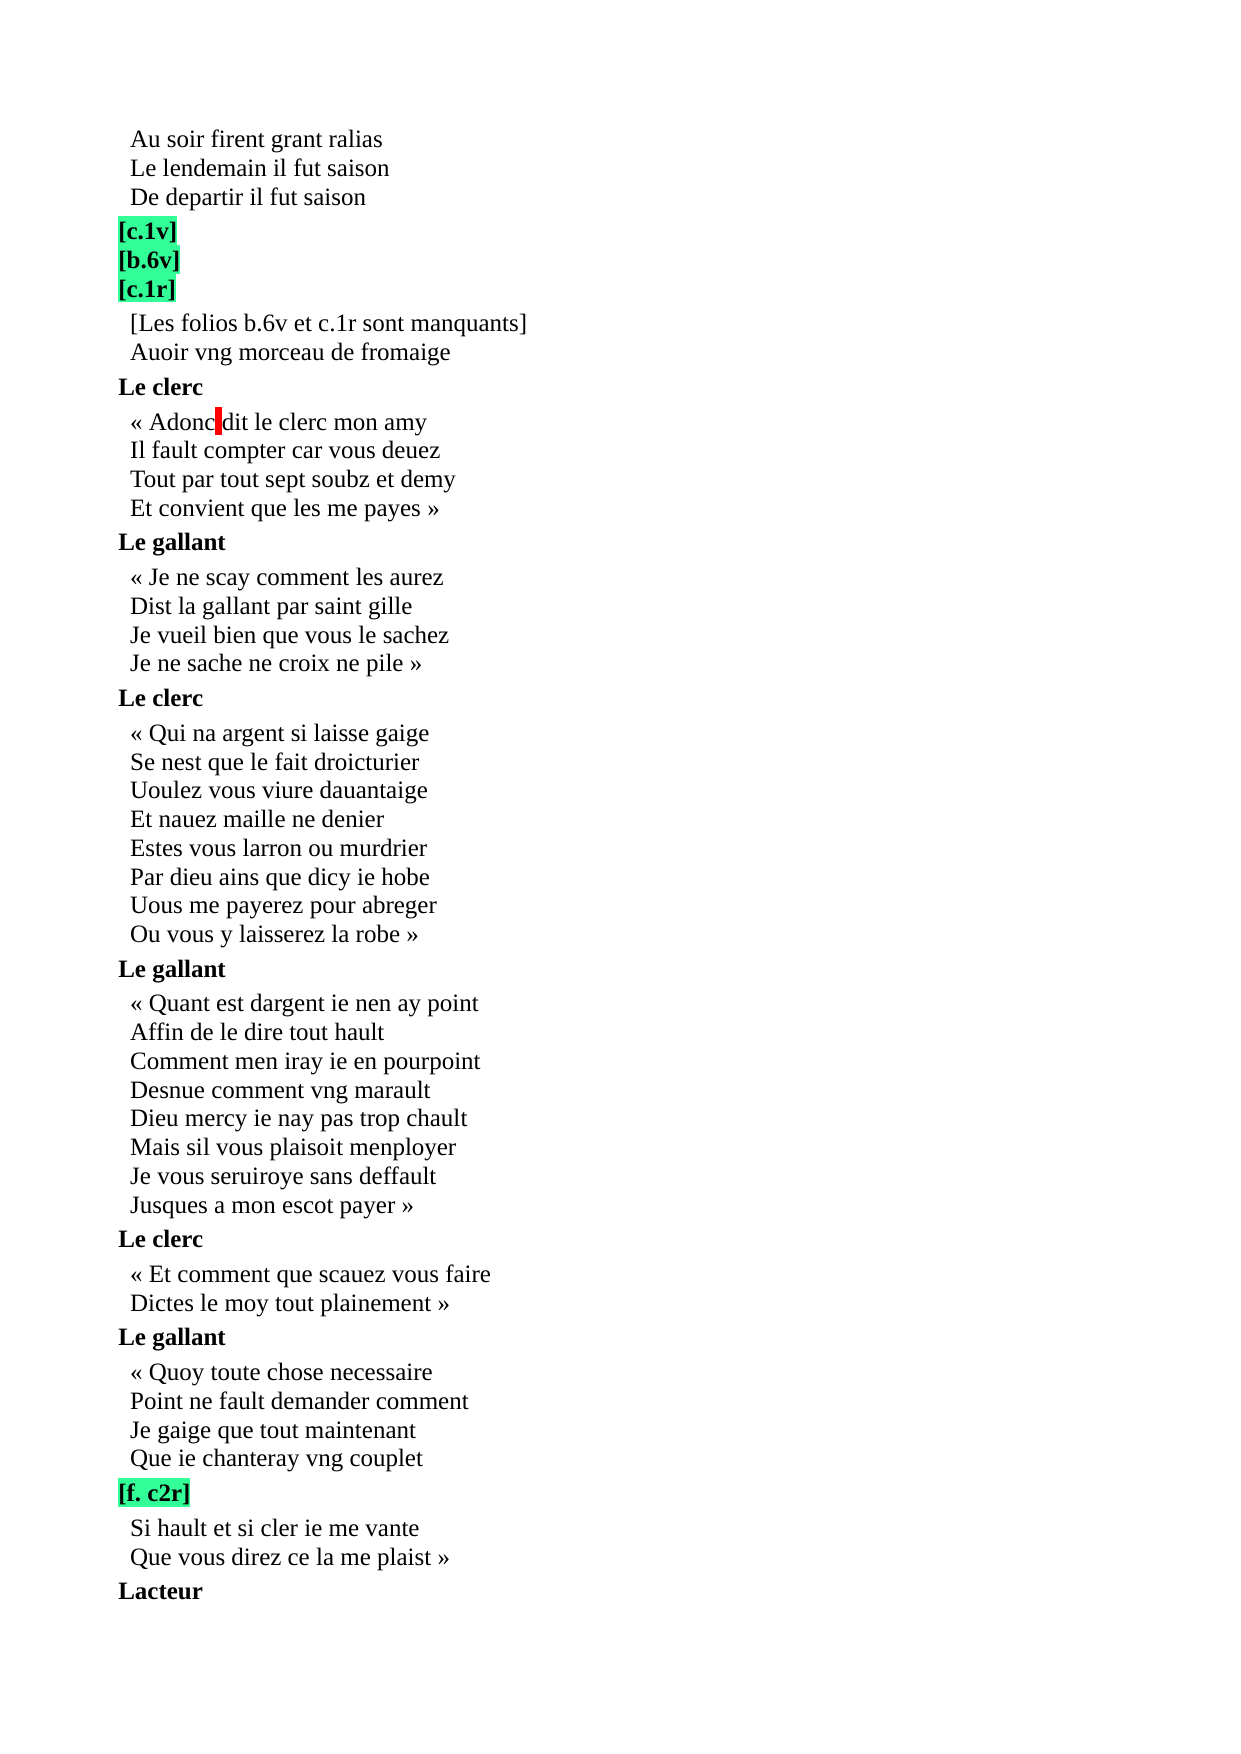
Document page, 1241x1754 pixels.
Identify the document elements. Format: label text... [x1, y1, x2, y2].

text « Et comment que scauez vous faire [118, 1253, 1122, 1288]
text Dist la gallant par saint gille [118, 591, 1122, 620]
text Estes vous larron ou murdrier [118, 833, 1122, 862]
text Dictes le moy tout plainement » [118, 1288, 1122, 1322]
text De departir il fut saison [118, 182, 1122, 216]
text Desnue comment vng marault [118, 1075, 1122, 1103]
text Il fault compter car vous deuez [118, 435, 1122, 464]
text Si hault et si cler ie me vante [118, 1507, 1122, 1542]
text Le gallant [118, 954, 1122, 982]
text « Je ne scay comment les aurez [118, 556, 1122, 591]
text Je vueil bien que vous le sachez [118, 620, 1122, 648]
text Uous me payerez pour abreger [118, 890, 1122, 919]
text Et convient que les me payes » [118, 493, 1122, 527]
text Affin de le dire tout hault [118, 1017, 1122, 1046]
text « Adonc dit le clerc mon amy [118, 401, 1122, 435]
text Le clerc [118, 1224, 1122, 1253]
text [Les folios b.6v et c.1r sont manquants] [118, 302, 1122, 337]
text [f. c2r] [190, 1478, 1122, 1507]
text Le clerc [118, 372, 1122, 401]
text Dieu mercy ie nay pas trop chault [118, 1103, 1122, 1132]
text Je ne sache ne croix ne pile » [118, 648, 1122, 683]
text « Quant est dargent ie nen ay point [118, 982, 1122, 1017]
text Je gaige que tout maintenant [118, 1415, 1122, 1443]
text Par dieu ains que dicy ie hobe [118, 862, 1122, 890]
text [b.6v] [180, 245, 1122, 274]
text Tout par tout sept soubz et demy [118, 464, 1122, 493]
text Le gallant [118, 1322, 1122, 1351]
text Le clerc [118, 683, 1122, 712]
text Je vous seruiroye sans deffault [118, 1161, 1122, 1190]
text Le lendemain il fut saison [118, 153, 1122, 182]
text Uoulez vous viure dauantaige [118, 775, 1122, 804]
text Jusques a mon escot payer » [118, 1190, 1122, 1224]
text Auoir vng morceau de fromaige [118, 337, 1122, 372]
text « Quoy toute chose necessaire [118, 1351, 1122, 1386]
text Ou vous y laisserez la robe » [118, 919, 1122, 954]
text [c.1r] [176, 274, 1122, 302]
text Le gallant [118, 527, 1122, 556]
text Au soir firent grant ralias [118, 118, 1122, 153]
text Que ie chanteray vng couplet [118, 1443, 1122, 1478]
text Lacteur [118, 1576, 1122, 1605]
text Et nauez maille ne denier [118, 804, 1122, 833]
text Comment men iray ie en pourpoint [118, 1046, 1122, 1075]
text « Qui na argent si laisse gaige [118, 712, 1122, 747]
text Se nest que le fait droicturier [118, 747, 1122, 775]
text [c.1v] [177, 216, 1122, 245]
text Point ne fault demander comment [118, 1386, 1122, 1415]
text Mais sil vous plaisoit menployer [118, 1132, 1122, 1161]
text Que vous direz ce la me plaist » [118, 1542, 1122, 1576]
